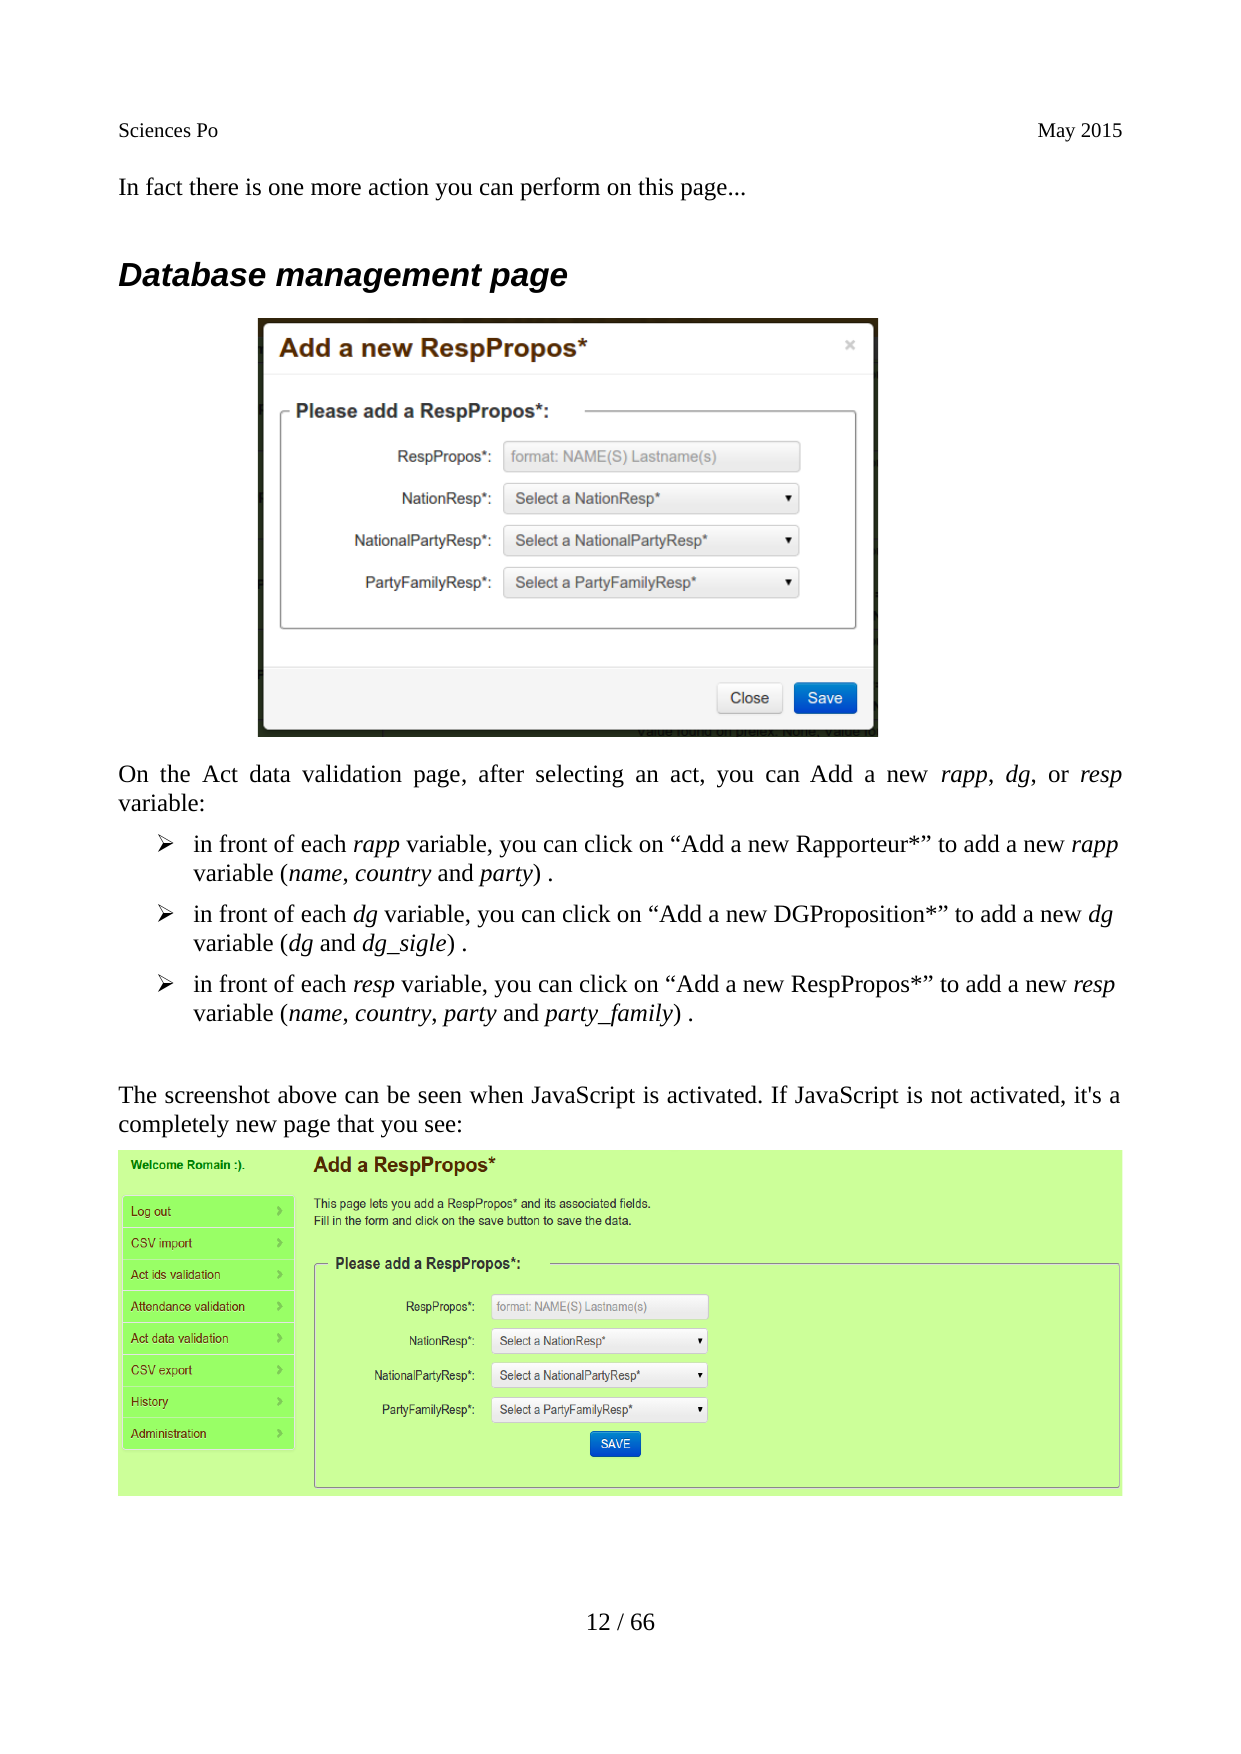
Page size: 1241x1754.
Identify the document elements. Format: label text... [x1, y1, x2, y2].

list in front of each rapp variable, you can click on “Add a new Rapporteur*” to add a new rapp variable (name, country and party) . [156, 829, 1122, 887]
list in front of each dg variable, you can click on “Add a new DGProposition*” to add a new dg variable (dg and dg_sigle) . [156, 899, 1122, 957]
text On the Act data validation page, after selecting an act, you can Add a new rapp, dg, or resp variable: [118, 759, 1122, 817]
text In fact there is one more action you can perform on this page... [118, 172, 1122, 201]
text The screenshot above can be seen when JavaScript is activated. If JavaScript is not activated, it's a completely new page that you see: [118, 1081, 1122, 1138]
picture [118, 1150, 1123, 1496]
subtitle Database management page [118, 255, 1122, 293]
picture [257, 318, 879, 737]
list in front of each resp variable, you can click on “Add a new RespPropos*” to add a new resp variable (name, country, party and party_family) . [156, 969, 1122, 1027]
